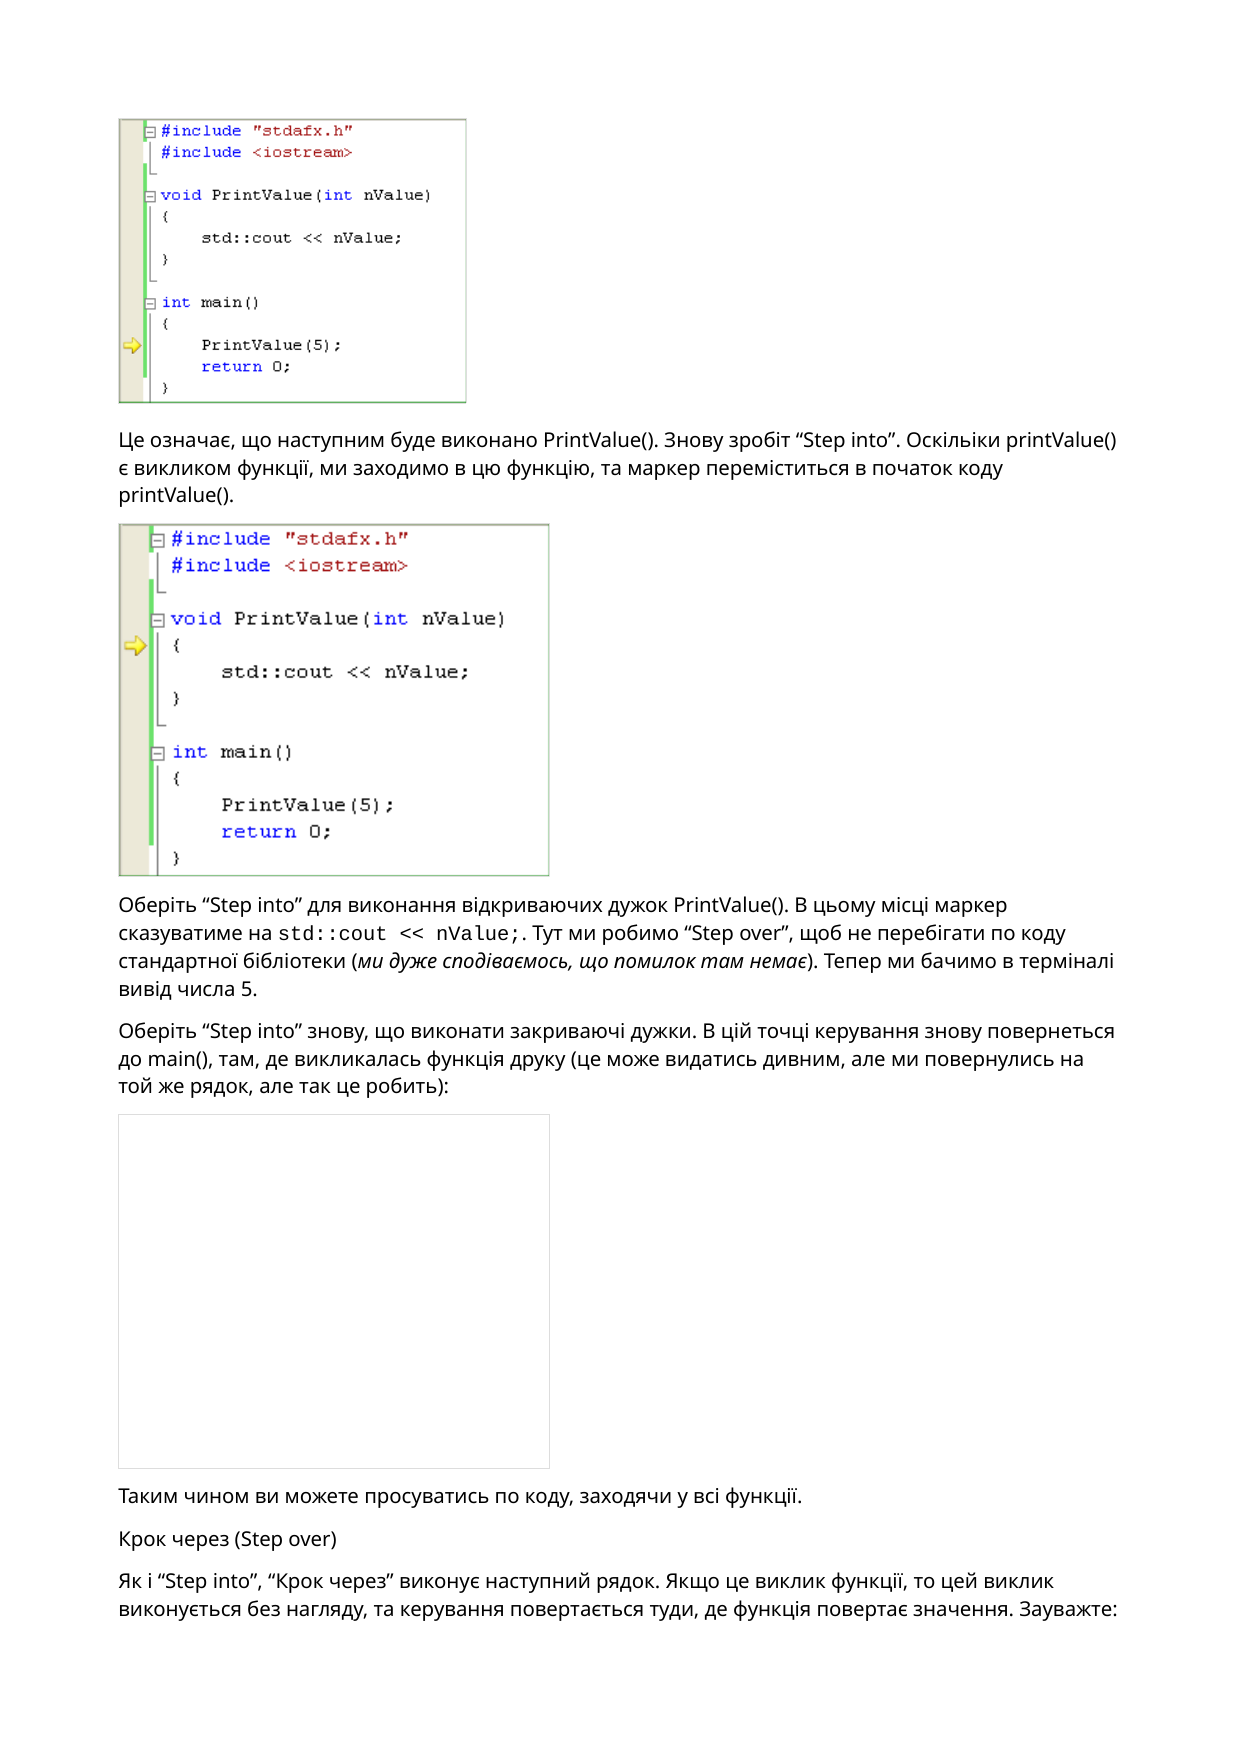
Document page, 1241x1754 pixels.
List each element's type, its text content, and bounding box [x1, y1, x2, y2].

picture [119, 524, 549, 876]
text Крок через (Step over) [118, 1524, 1122, 1552]
text Це означає, що наступним буде виконано PrintValue(). Знову зробіт “Step into”. Оскільіки printValue() є викликом функції, ми заходимо в цю функцію, та маркер переміститься в початок коду printValue(). [118, 426, 1122, 509]
text Таким чином ви можете просуватись по коду, заходячи у всі функції. [118, 1482, 1122, 1510]
picture [119, 119, 466, 403]
text Як і “Step into”, “Крок через” виконує наступний рядок. Якщо це виклик функції, то цей виклик виконується без нагляду, та керування повертається туди, де функція повертає значення. Зауважте: [118, 1567, 1122, 1622]
text Оберіть “Step into” для виконання відкриваючих дужок PrintValue(). В цьому місці маркер сказуватиме на std::cout << nValue;. Тут ми робимо “Step over”, щоб не перебігати по коду стандартної бібліотеки (ми дуже сподіваємось, що помилок там немає). Тепер ми бачимо в терміналі вивід числа 5. [118, 891, 1122, 1002]
text Оберіть “Step into” знову, що виконати закриваючі дужки. В цій точці керування знову повернеться до main(), там, де викликалась функція друку (це може видатись дивним, але ми повернулись на той же рядок, але так це робить): [118, 1017, 1122, 1100]
